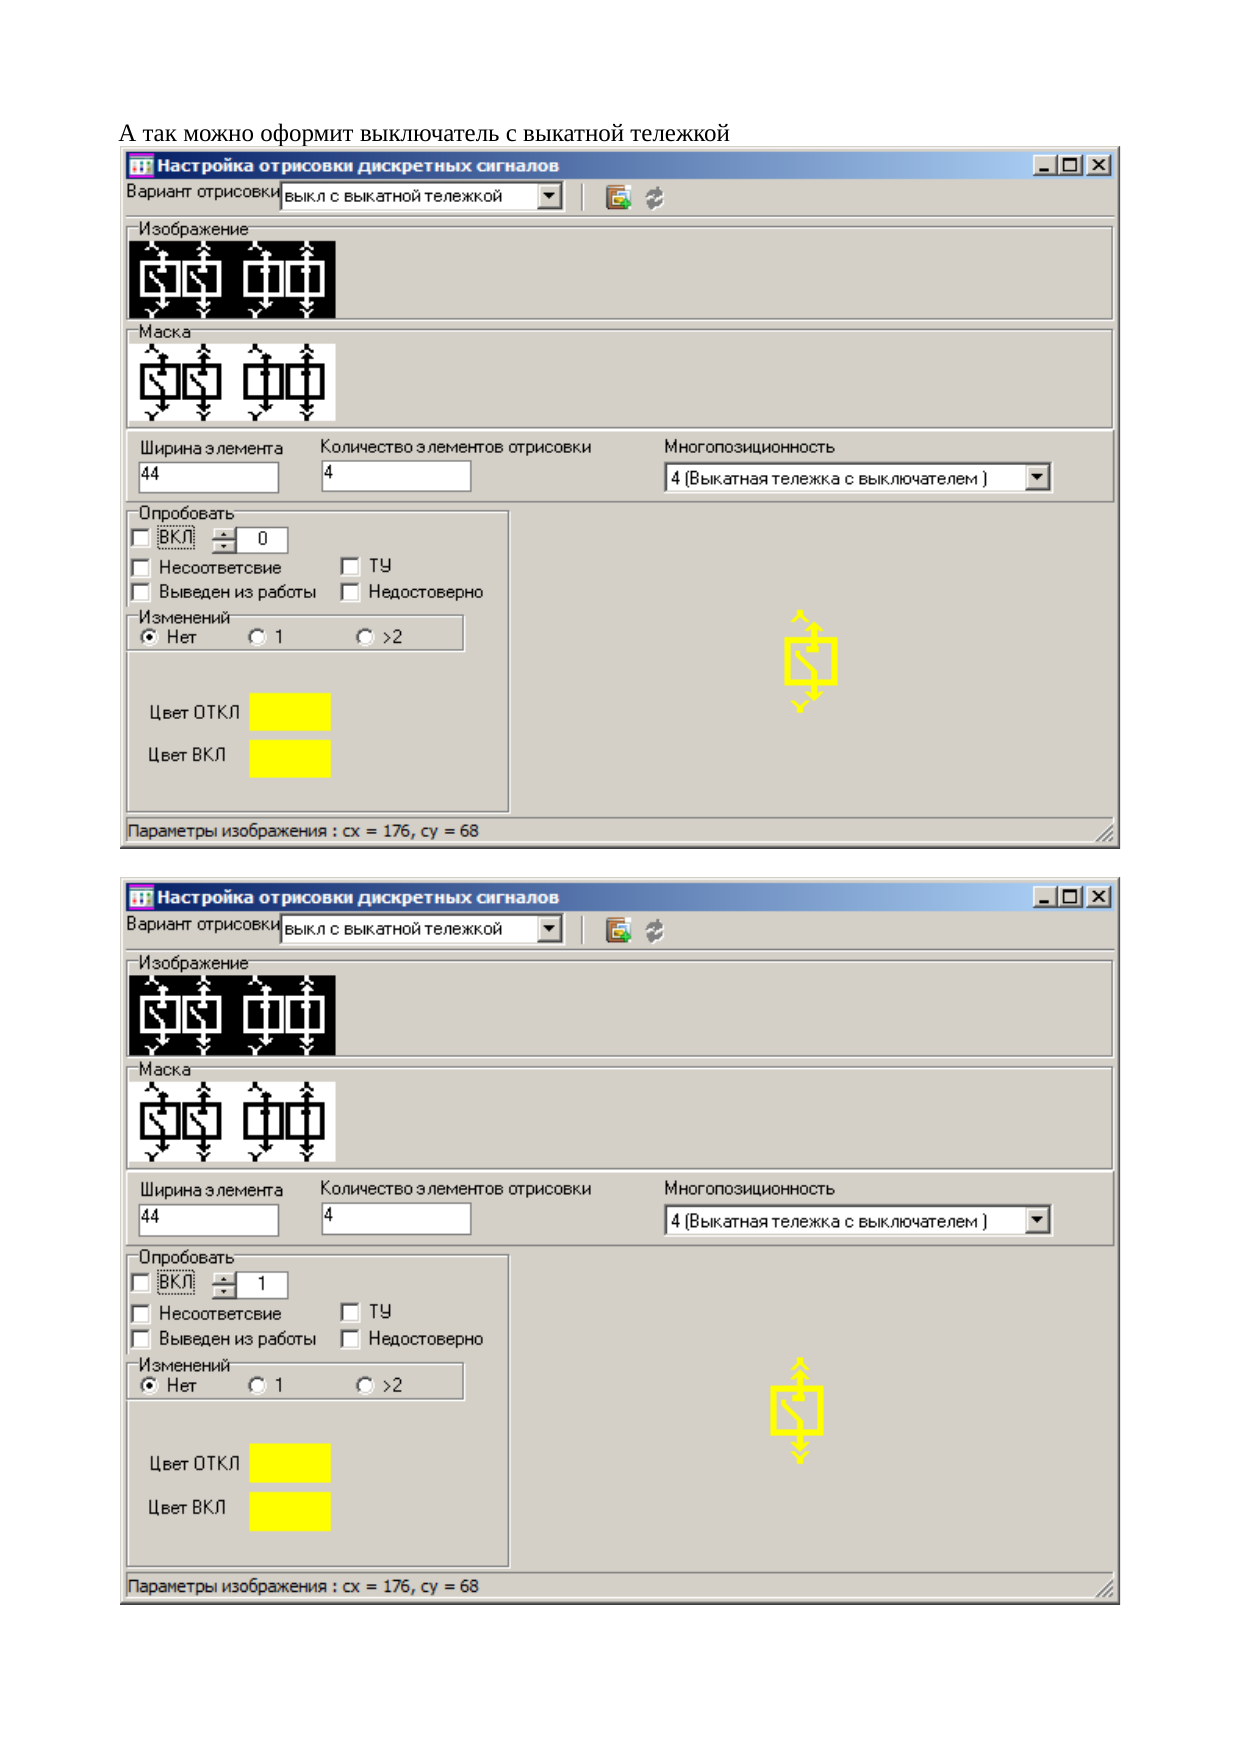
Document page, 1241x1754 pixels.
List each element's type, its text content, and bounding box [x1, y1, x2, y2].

picture [120, 146, 1121, 849]
picture [120, 877, 1121, 1605]
text А так можно оформит выключатель с выкатной тележкой [118, 118, 1122, 147]
